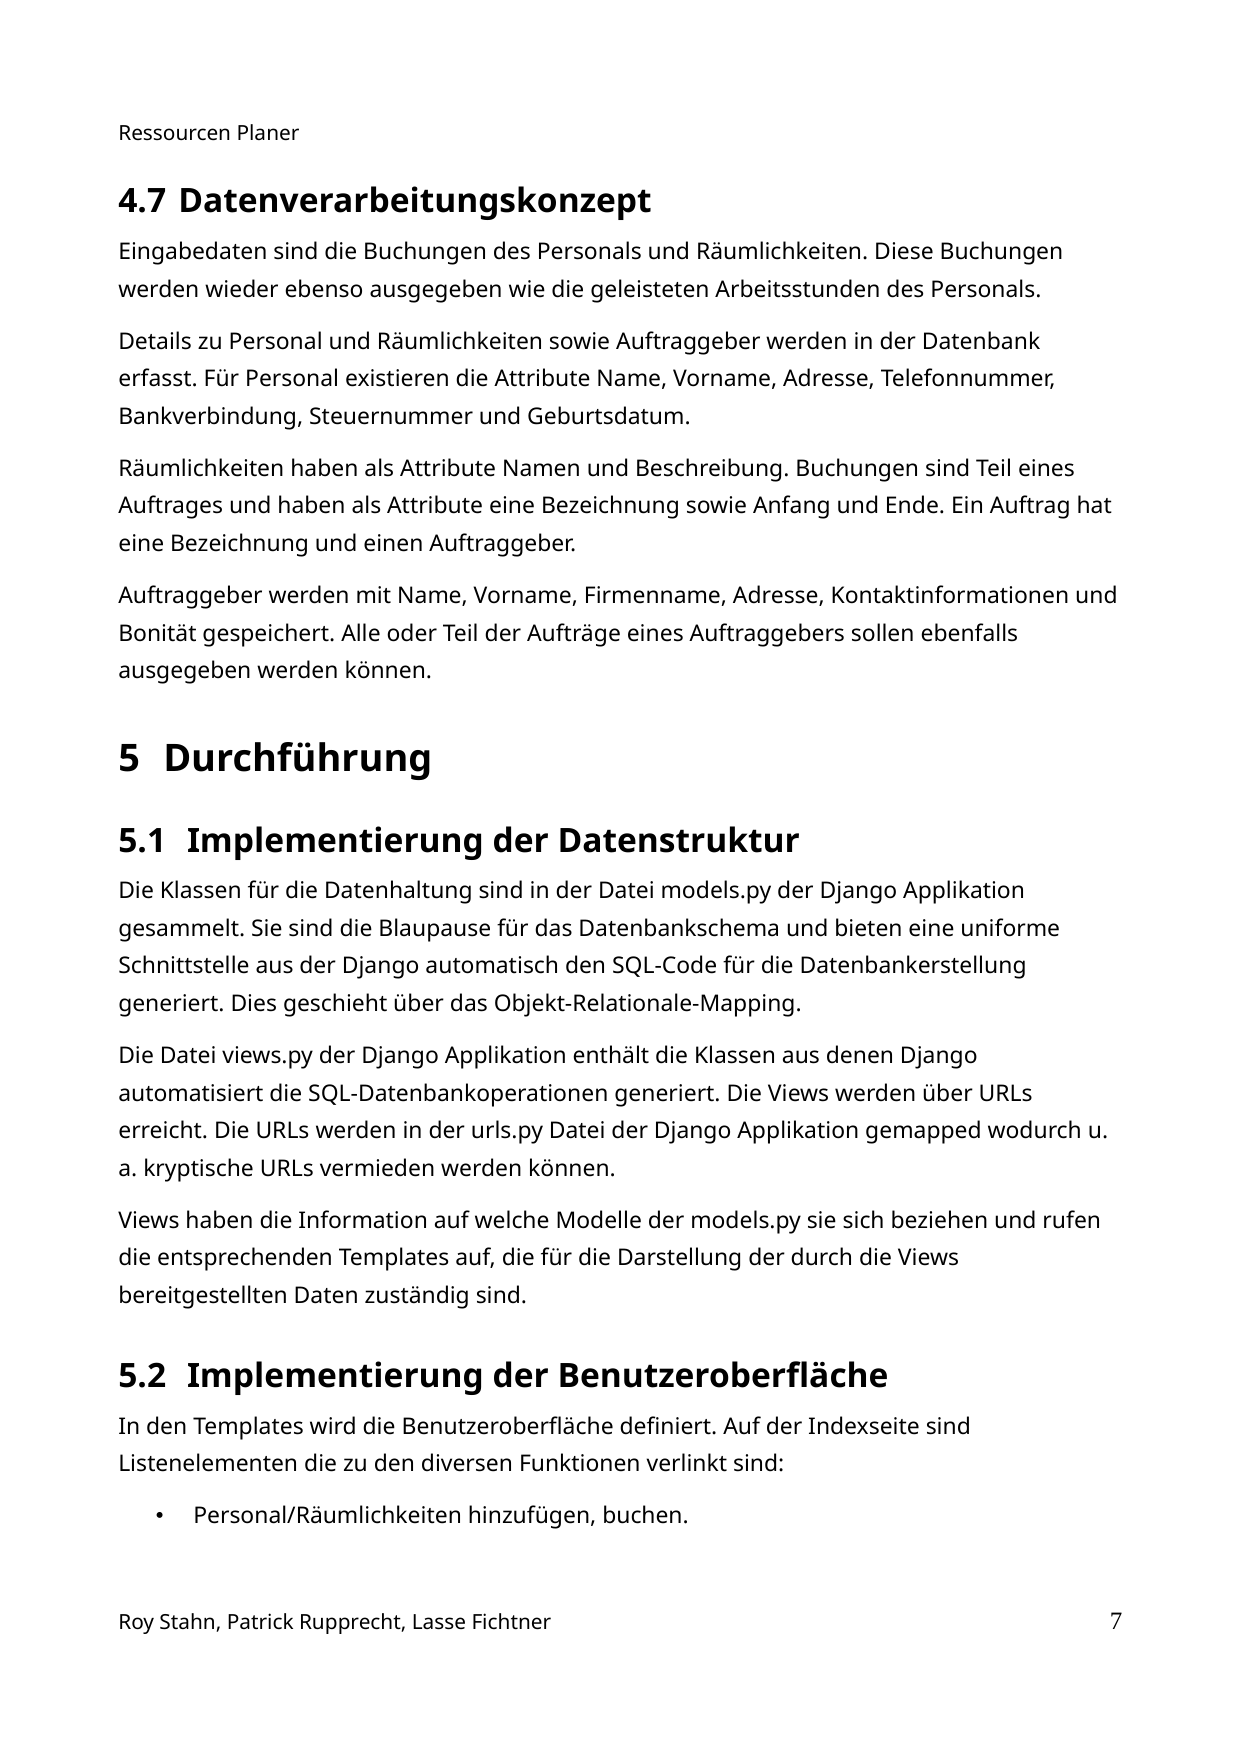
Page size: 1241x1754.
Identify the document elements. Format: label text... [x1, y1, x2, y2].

text Views haben die Information auf welche Modelle der models.py sie sich beziehen und rufen die entsprechenden Templates auf, die für die Darstellung der durch die Views bereitgestellten Daten zuständig sind. [118, 1203, 1122, 1310]
text Details zu Personal und Räumlichkeiten sowie Auftraggeber werden in der Datenbank erfasst. Für Personal existieren die Attribute Name, Vorname, Adresse, Telefonnummer, Bankverbindung, Steuernummer und Geburtsdatum. [118, 325, 1122, 431]
subtitle Datenverarbeitungskonzept [118, 177, 1122, 223]
subtitle Durchführung [118, 731, 1122, 783]
text Auftraggeber werden mit Name, Vorname, Firmenname, Adresse, Kontaktinformationen und Bonität gespeichert. Alle oder Teil der Aufträge eines Auftraggebers sollen ebenfalls ausgegeben werden können. [118, 579, 1122, 685]
text Räumlichkeiten haben als Attribute Namen und Beschreibung. Buchungen sind Teil eines Auftrages und haben als Attribute eine Bezeichnung sowie Anfang und Ende. Ein Auftrag hat eine Bezeichnung und einen Auftraggeber. [118, 452, 1122, 558]
list Personal/Räumlichkeiten hinzufügen, buchen. [156, 1499, 1122, 1531]
text In den Templates wird die Benutzeroberfläche definiert. Auf der Indexseite sind Listenelementen die zu den diversen Funktionen verlinkt sind: [118, 1410, 1122, 1478]
subtitle Implementierung der Datenstruktur [118, 816, 1122, 862]
text Eingabedaten sind die Buchungen des Personals und Räumlichkeiten. Diese Buchungen werden wieder ebenso ausgegeben wie die geleisteten Arbeitsstunden des Personals. [118, 235, 1122, 304]
subtitle Implementierung der Benutzeroberfläche [118, 1351, 1122, 1397]
text Die Datei views.py der Django Applikation enthält die Klassen aus denen Django automatisiert die SQL-Datenbankoperationen generiert. Die Views werden über URLs erreicht. Die URLs werden in der urls.py Datei der Django Applikation gemapped wodurch u. a. kryptische URLs vermieden werden können. [118, 1039, 1122, 1183]
text Die Klassen für die Datenhaltung sind in der Datei models.py der Django Applikation gesammelt. Sie sind die Blaupause für das Datenbankschema und bieten eine uniforme Schnittstelle aus der Django automatisch den SQL-Code für die Datenbankerstellung generiert. Dies geschieht über das Objekt-Relationale-Mapping. [118, 874, 1122, 1018]
